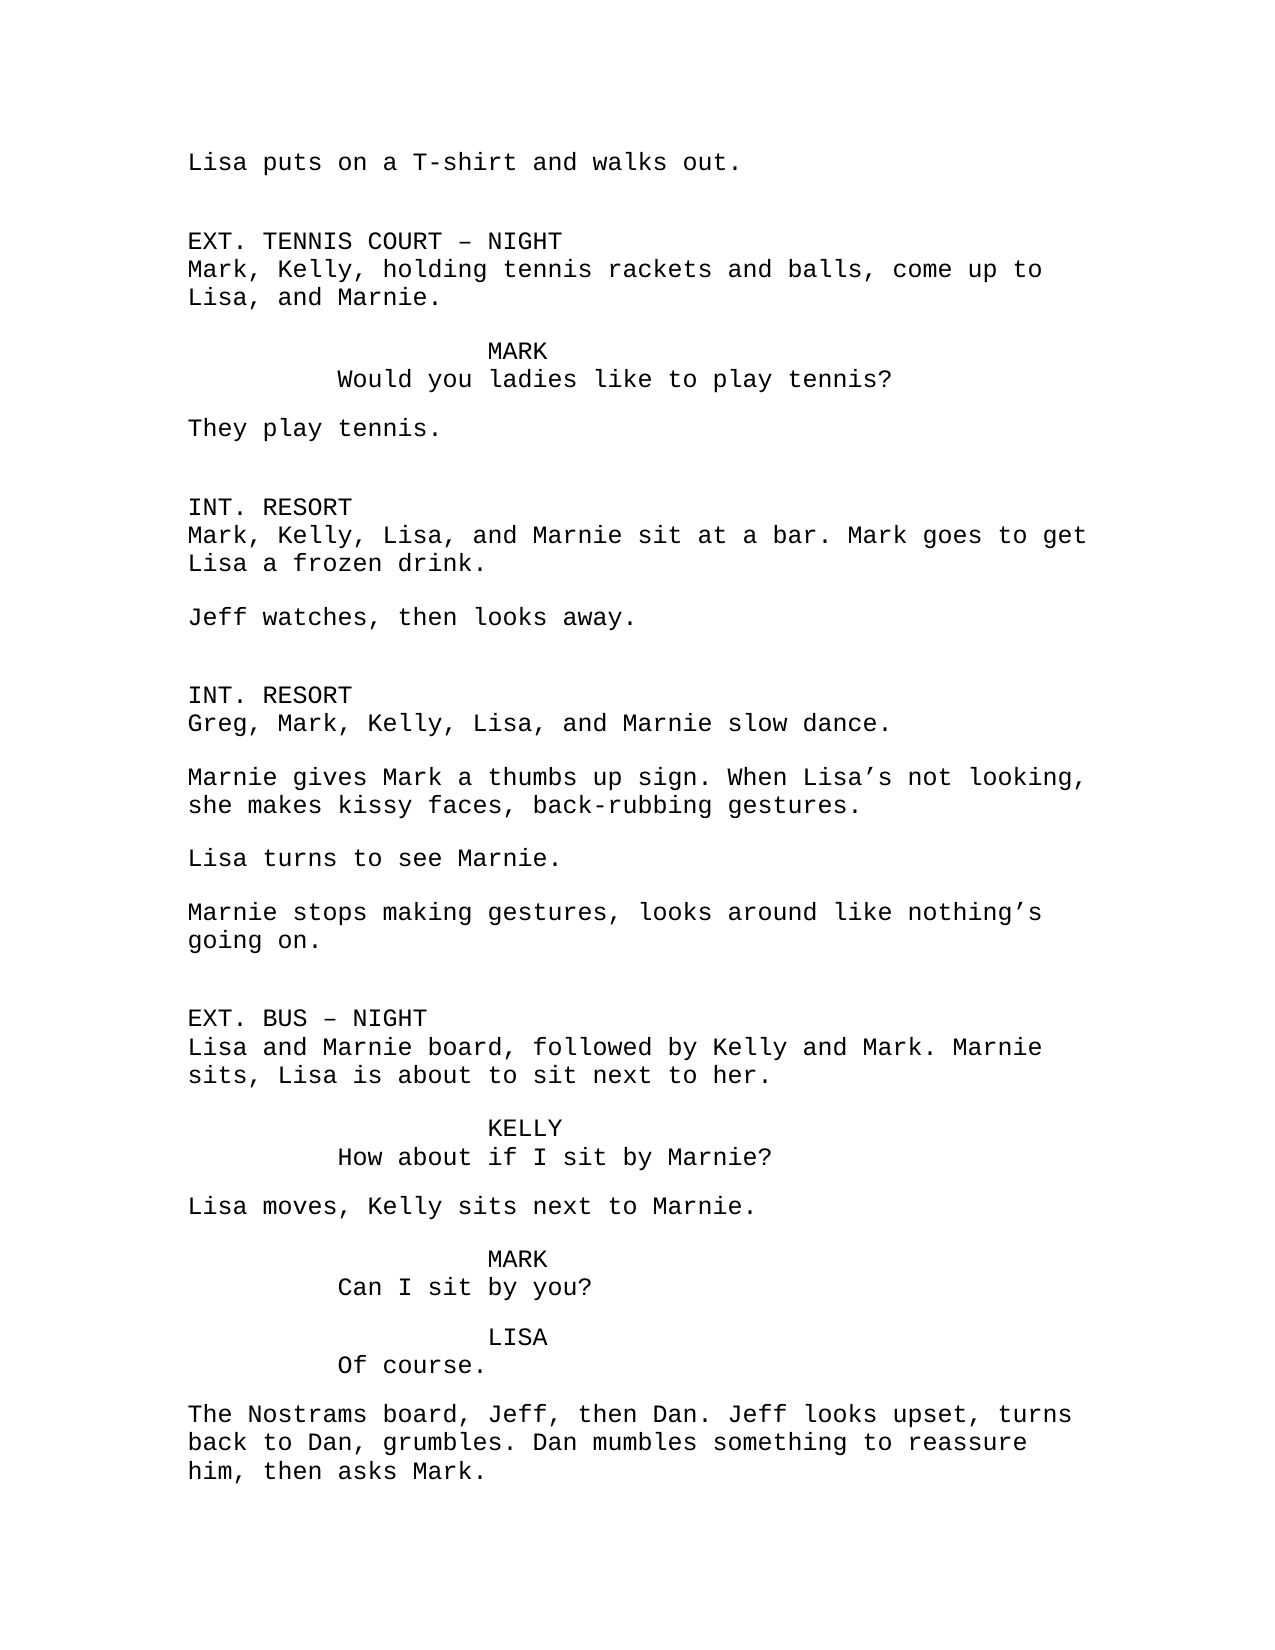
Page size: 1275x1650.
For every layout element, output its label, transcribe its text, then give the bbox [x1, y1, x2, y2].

text Jeff watches, then looks away. [187, 604, 1087, 632]
text The Nostrams board, Jeff, then Dan. Jeff looks upset, turns back to Dan, grumbles. Dan mumbles something to reassure him, then asks Mark. [187, 1402, 1087, 1487]
text Of course. [337, 1352, 937, 1381]
text How about if I sit by Marnie? [337, 1144, 937, 1172]
text Mark, Kelly, Lisa, and Marnie sit at a bar. Mark goes to get Lisa a frozen drink. [187, 522, 1087, 579]
text LISA [187, 1324, 1087, 1352]
text Would you ladies like to play tennis? [337, 367, 937, 395]
subtitle INT. RESORT [187, 682, 1087, 711]
text KELLY [187, 1116, 1087, 1144]
text Lisa puts on a T-shirt and walks out. [187, 150, 1087, 178]
text Mark, Kelly, holding tennis rackets and balls, come up to Lisa, and Marnie. [187, 257, 1087, 313]
text Can I sit by you? [337, 1275, 937, 1303]
text Lisa moves, Kelly sits next to Marnie. [187, 1193, 1087, 1222]
text Marnie gives Mark a thumbs up sign. When Lisa’s not looking, she makes kissy faces, back-rubbing gestures. [187, 764, 1087, 821]
text MARK [187, 338, 1087, 367]
text They play tennis. [187, 416, 1087, 444]
text Lisa turns to see Marnie. [187, 846, 1087, 874]
text Greg, Mark, Kelly, Lisa, and Marnie slow dance. [187, 711, 1087, 739]
subtitle INT. RESORT [187, 494, 1087, 522]
text MARK [187, 1247, 1087, 1275]
subtitle EXT. TENNIS COURT – NIGHT [187, 228, 1087, 257]
text Lisa and Marnie board, followed by Kelly and Mark. Marnie sits, Lisa is about to sit next to her. [187, 1034, 1087, 1091]
subtitle EXT. BUS – NIGHT [187, 1006, 1087, 1034]
text Marnie stops making gestures, looks around like nothing’s going on. [187, 899, 1087, 956]
